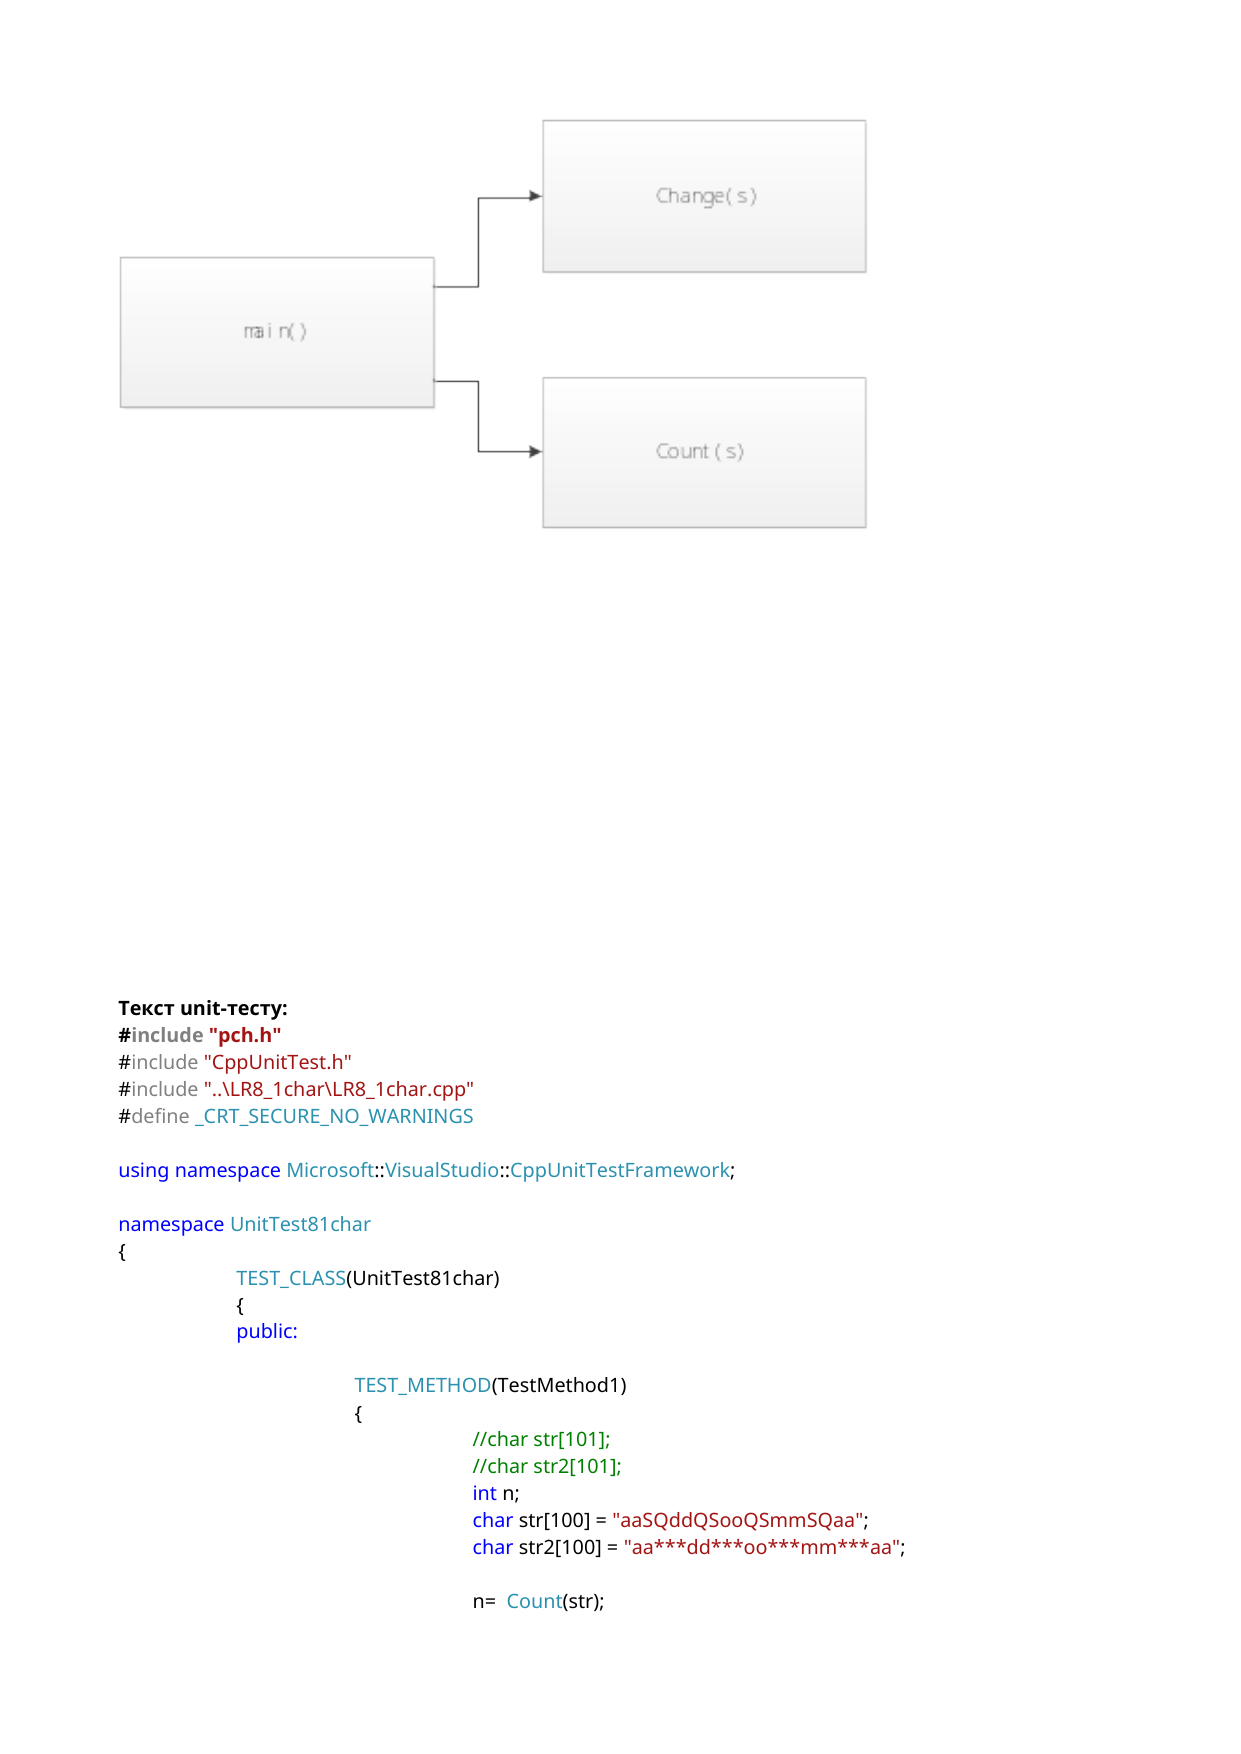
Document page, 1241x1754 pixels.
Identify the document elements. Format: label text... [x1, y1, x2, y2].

text n= Count(str); [118, 1588, 1122, 1614]
text int n; [118, 1480, 1122, 1507]
text { [118, 1291, 1122, 1318]
text char str2[100] = "aa***dd***oo***mm***aa"; [118, 1534, 1122, 1561]
text { [118, 1399, 1122, 1426]
text #include "pch.h" [118, 1021, 1122, 1048]
text { [118, 1237, 1122, 1264]
text TEST_CLASS(UnitTest81char) [118, 1264, 1122, 1291]
text using namespace Microsoft::VisualStudio::CppUnitTestFramework; [118, 1156, 1122, 1183]
text //char str[101]; [118, 1426, 1122, 1453]
text Текст unit-тесту: [118, 994, 1122, 1021]
text #include "CppUnitTest.h" [118, 1048, 1122, 1075]
text #include "..\LR8_1char\LR8_1char.cpp" [118, 1075, 1122, 1102]
text public: [118, 1318, 1122, 1345]
text namespace UnitTest81char [118, 1210, 1122, 1237]
text char str[100] = "aaSQddQSooQSmmSQaa"; [118, 1507, 1122, 1534]
text #define _CRT_SECURE_NO_WARNINGS [118, 1102, 1122, 1129]
text //char str2[101]; [118, 1453, 1122, 1480]
text TEST_METHOD(TestMethod1) [118, 1372, 1122, 1399]
